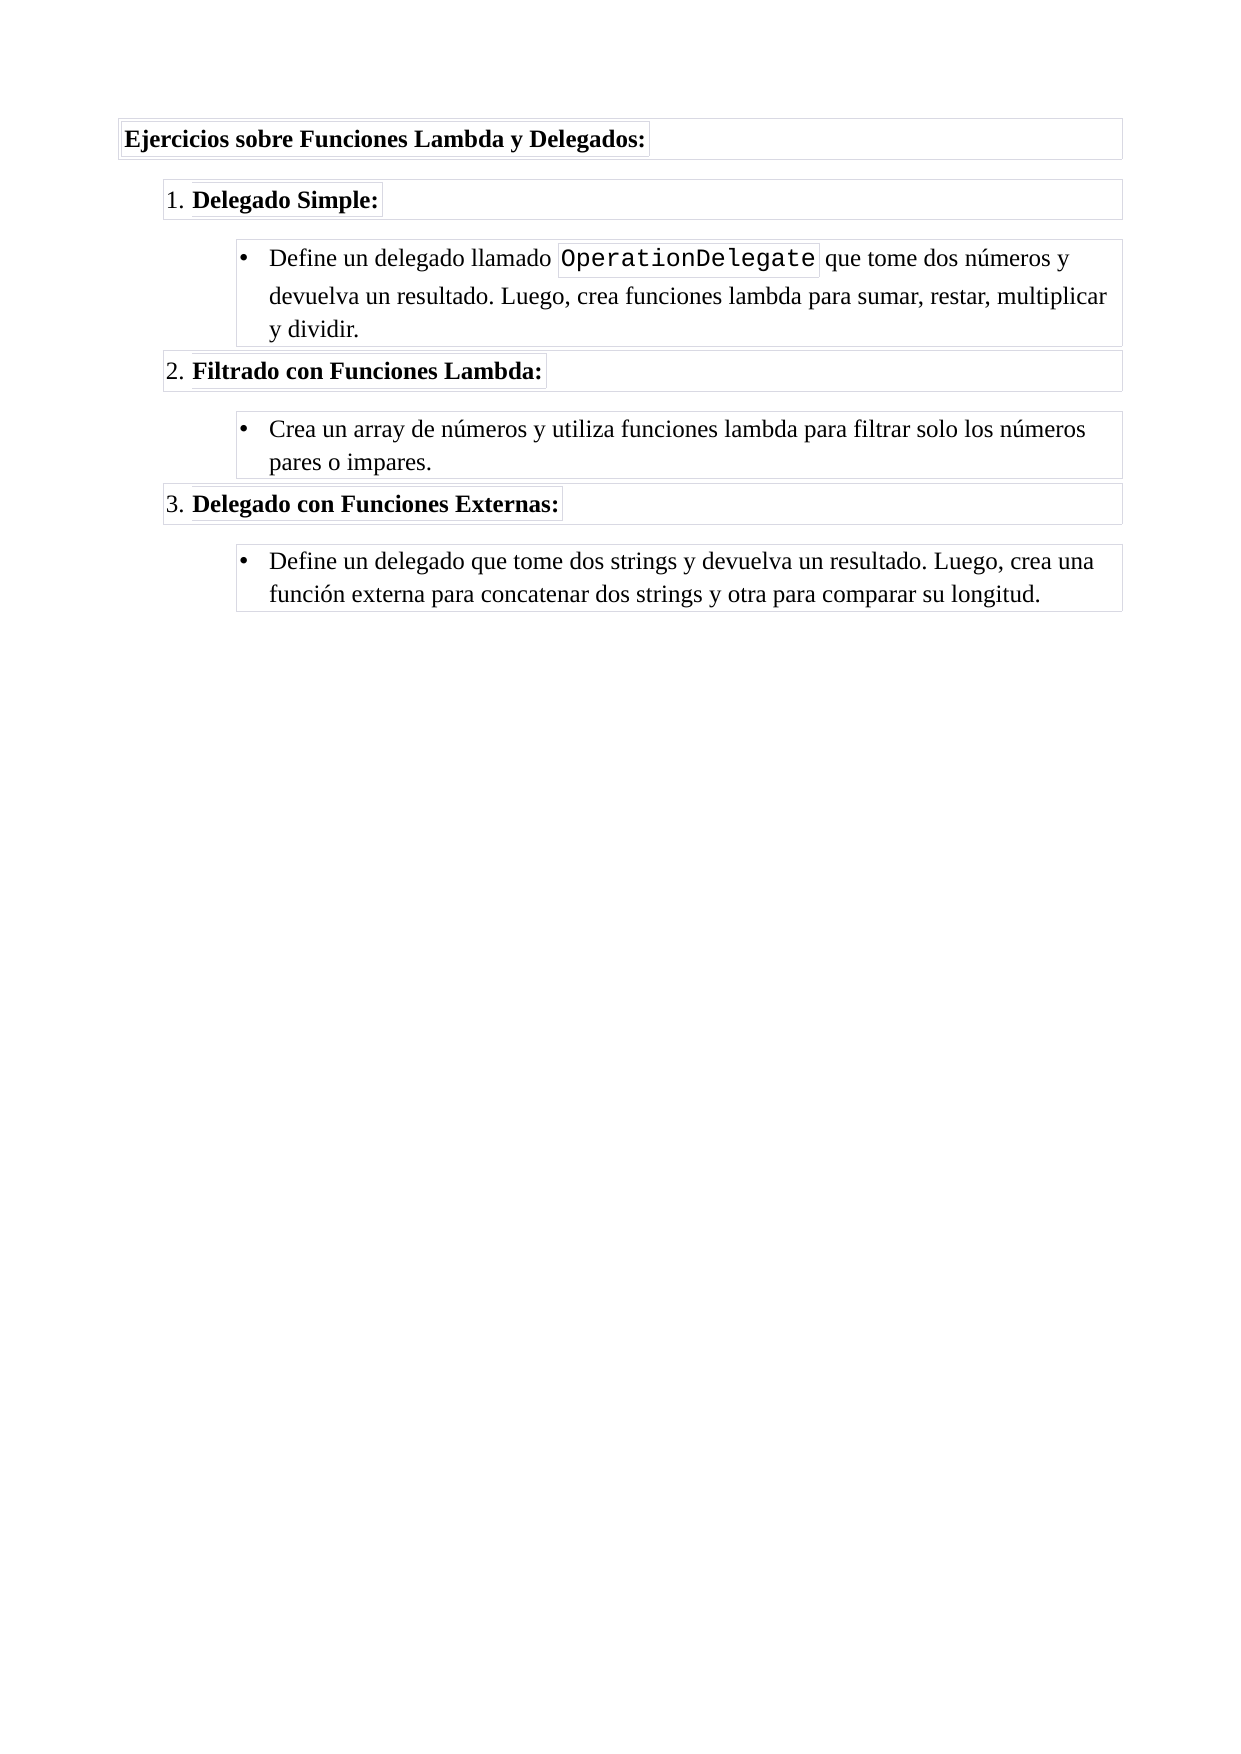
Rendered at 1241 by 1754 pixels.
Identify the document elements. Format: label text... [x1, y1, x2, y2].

list Delegado con Funciones Externas: [164, 484, 1122, 524]
list Crea un array de números y utiliza funciones lambda para filtrar solo los números pares o impares. [237, 412, 1122, 478]
list Filtrado con Funciones Lambda: [164, 351, 1122, 391]
list Delegado Simple: [164, 180, 1122, 219]
list Define un delegado que tome dos strings y devuelva un resultado. Luego, crea una función externa para concatenar dos strings y otra para comparar su longitud. [237, 545, 1122, 611]
list Define un delegado llamado OperationDelegate que tome dos números y devuelva un resultado. Luego, crea funciones lambda para sumar, restar, multiplicar y dividir. [237, 240, 1122, 346]
text Ejercicios sobre Funciones Lambda y Delegados: [119, 119, 1122, 159]
